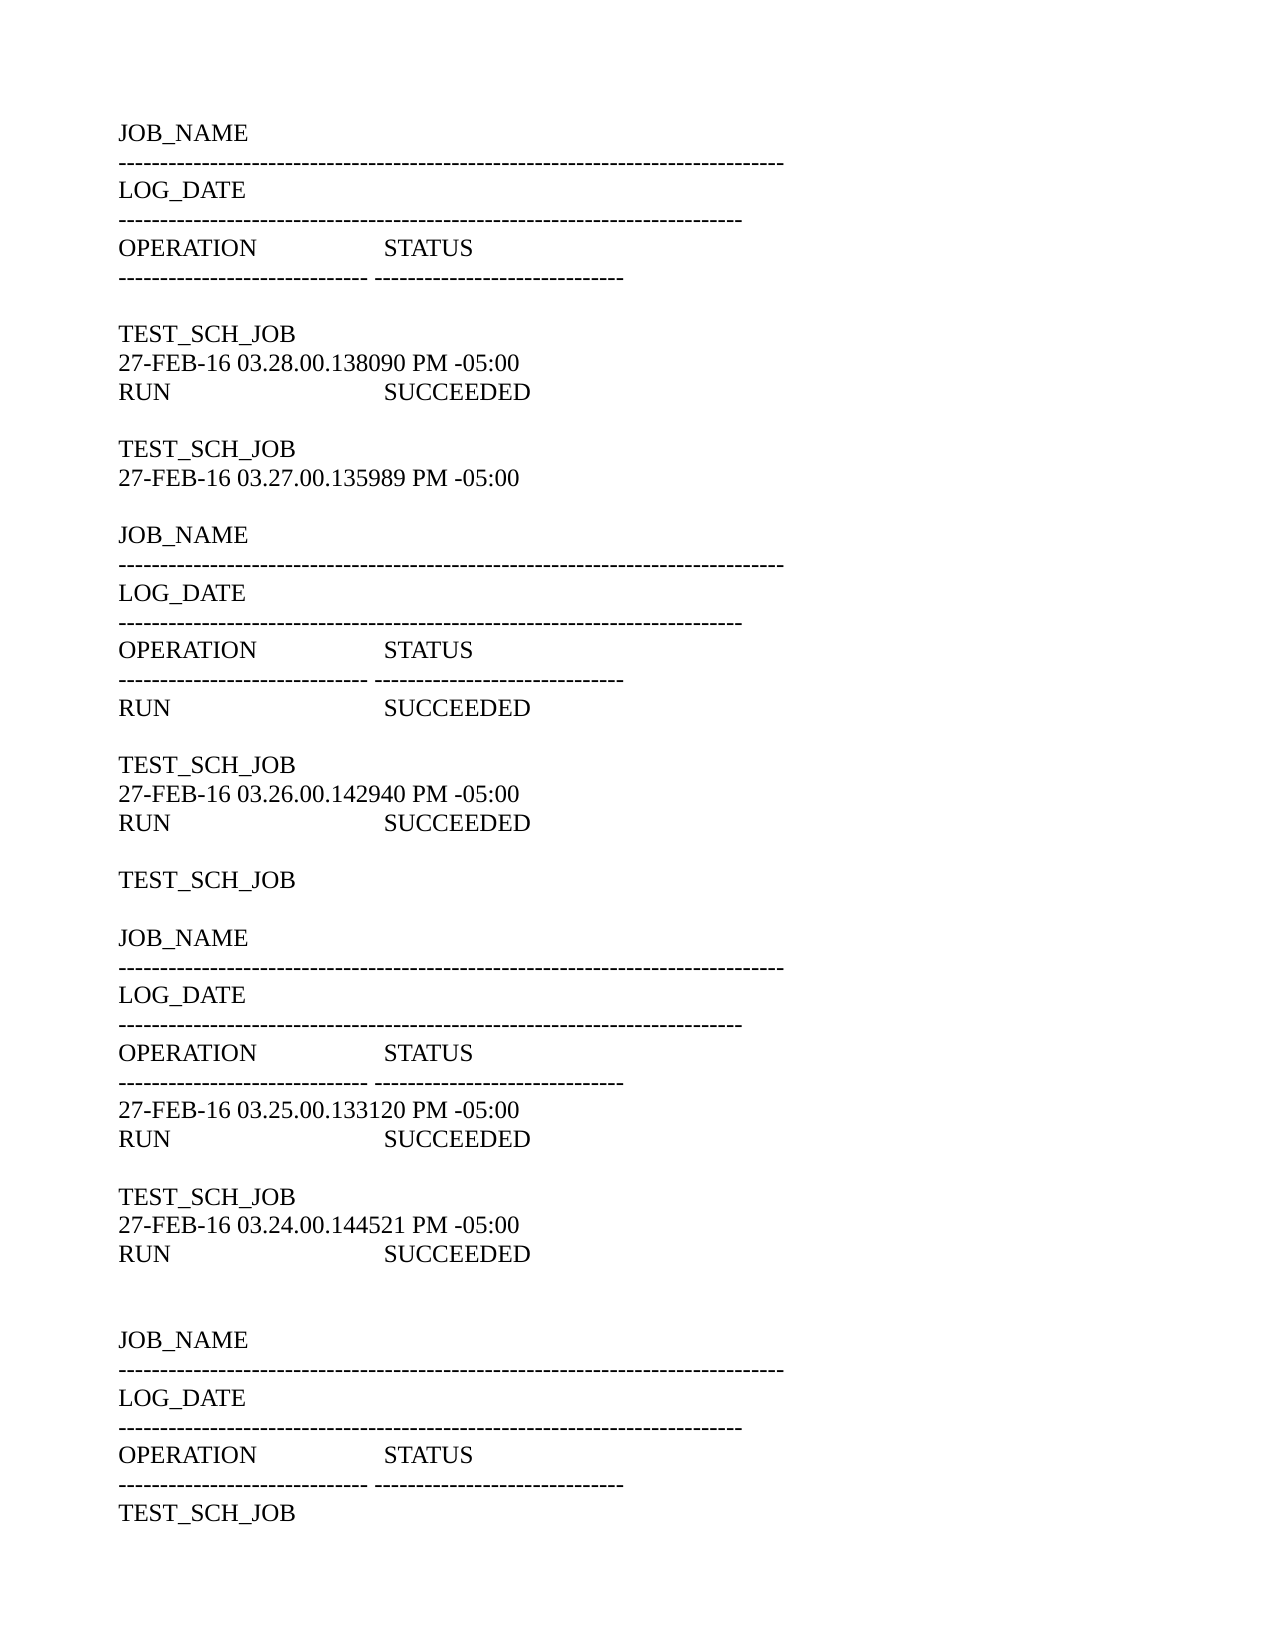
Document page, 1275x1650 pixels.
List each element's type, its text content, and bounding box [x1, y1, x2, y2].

text -------------------------------------------------------------------------------- [118, 549, 1157, 578]
text OPERATION STATUS [118, 233, 1157, 262]
text -------------------------------------------------------------------------------- [118, 952, 1157, 981]
text --------------------------------------------------------------------------- [118, 204, 1157, 233]
text -------------------------------------------------------------------------------- [118, 1354, 1157, 1383]
text RUN SUCCEEDED [118, 693, 1157, 722]
text ------------------------------ ------------------------------ [118, 664, 1157, 693]
text ------------------------------ ------------------------------ [118, 1067, 1157, 1096]
text RUN SUCCEEDED [118, 808, 1157, 837]
text TEST_SCH_JOB [118, 1182, 1157, 1211]
text 27-FEB-16 03.24.00.144521 PM -05:00 [118, 1211, 1157, 1239]
text OPERATION STATUS [118, 1038, 1157, 1067]
text -------------------------------------------------------------------------------- [118, 147, 1157, 176]
text RUN SUCCEEDED [118, 1239, 1157, 1268]
text ------------------------------ ------------------------------ [118, 262, 1157, 291]
text 27-FEB-16 03.27.00.135989 PM -05:00 [118, 463, 1157, 492]
text JOB_NAME [118, 1326, 1157, 1354]
text TEST_SCH_JOB [118, 434, 1157, 463]
text --------------------------------------------------------------------------- [118, 1009, 1157, 1038]
text LOG_DATE [118, 981, 1157, 1009]
text LOG_DATE [118, 1383, 1157, 1412]
text 27-FEB-16 03.25.00.133120 PM -05:00 [118, 1096, 1157, 1124]
text RUN SUCCEEDED [118, 1124, 1157, 1153]
text RUN SUCCEEDED [118, 377, 1157, 406]
text TEST_SCH_JOB [118, 1498, 1157, 1527]
text OPERATION STATUS [118, 636, 1157, 664]
text TEST_SCH_JOB [118, 319, 1157, 348]
text JOB_NAME [118, 118, 1157, 147]
text JOB_NAME [118, 521, 1157, 549]
text LOG_DATE [118, 578, 1157, 607]
text LOG_DATE [118, 176, 1157, 204]
text JOB_NAME [118, 923, 1157, 952]
text ------------------------------ ------------------------------ [118, 1469, 1157, 1498]
text --------------------------------------------------------------------------- [118, 607, 1157, 636]
text --------------------------------------------------------------------------- [118, 1412, 1157, 1441]
text TEST_SCH_JOB [118, 866, 1157, 894]
text 27-FEB-16 03.26.00.142940 PM -05:00 [118, 779, 1157, 808]
text 27-FEB-16 03.28.00.138090 PM -05:00 [118, 348, 1157, 377]
text OPERATION STATUS [118, 1441, 1157, 1469]
text TEST_SCH_JOB [118, 751, 1157, 779]
